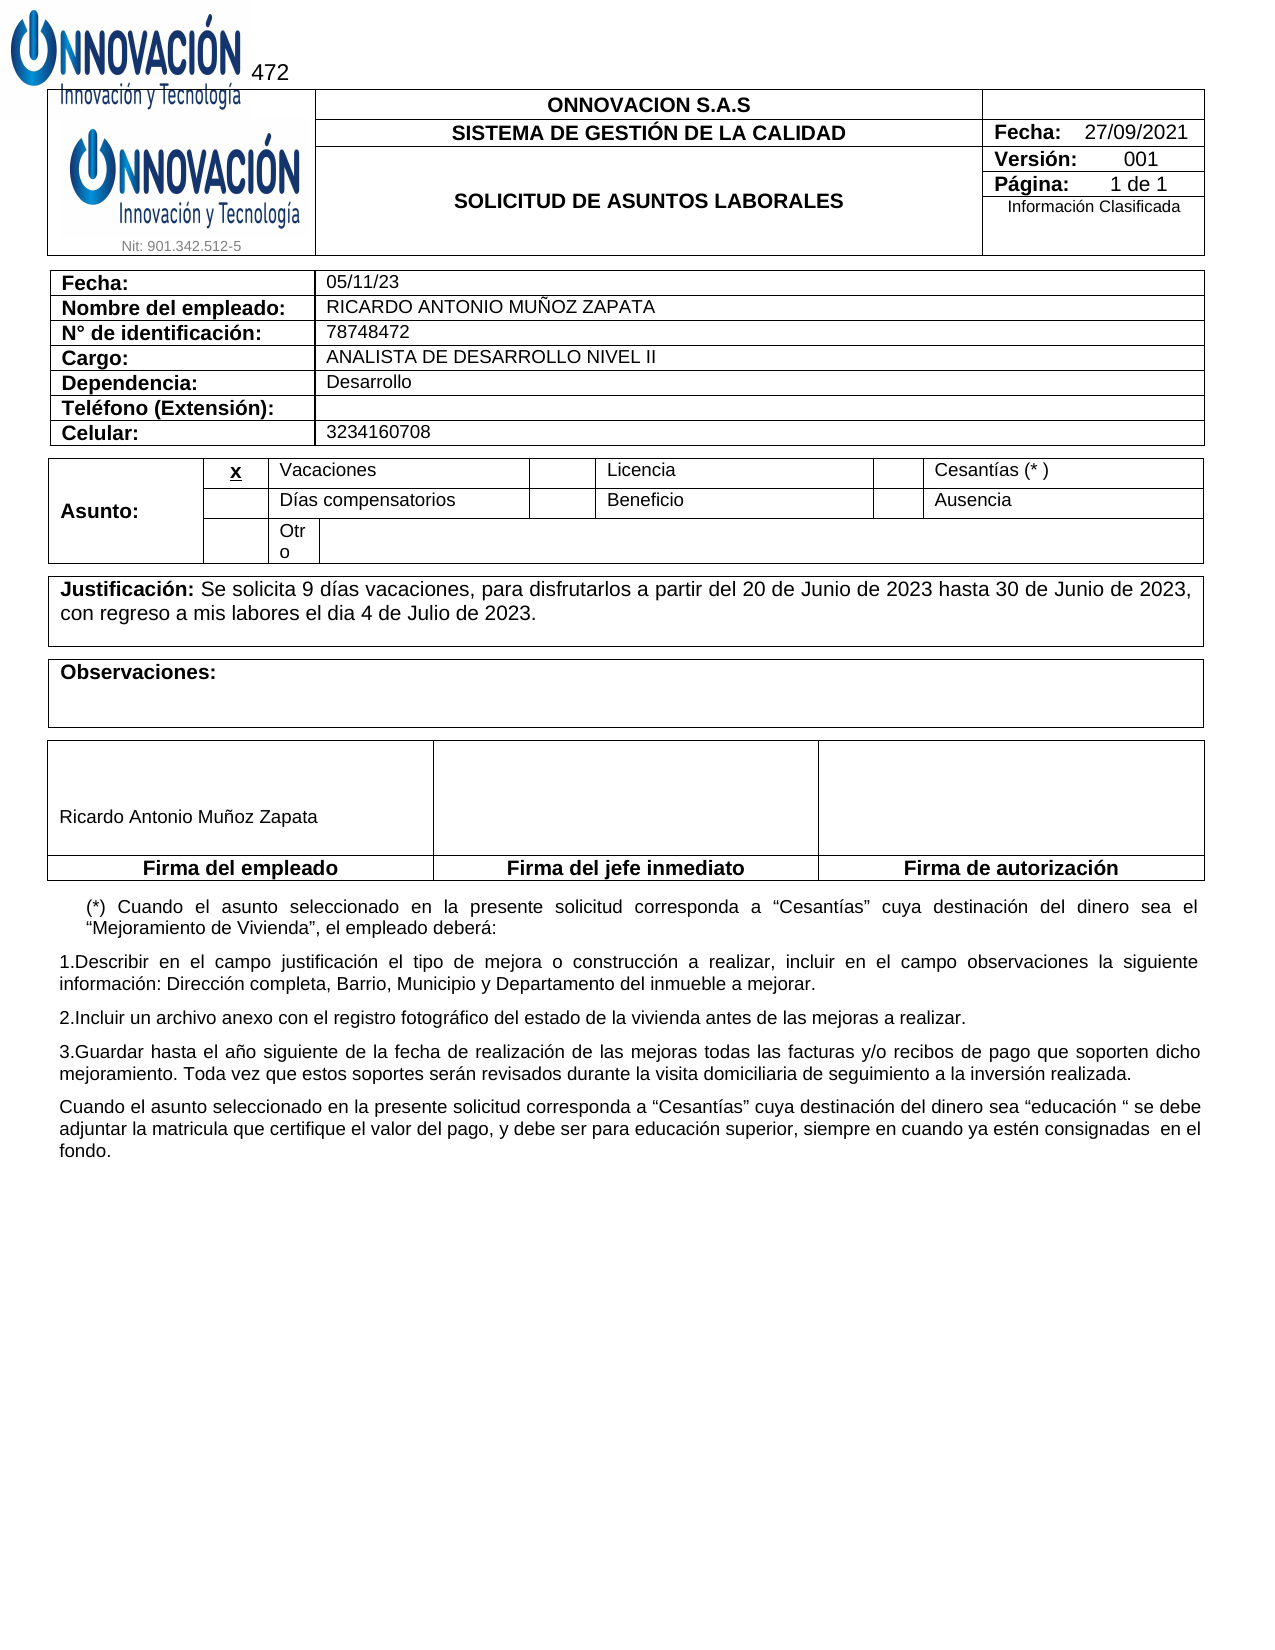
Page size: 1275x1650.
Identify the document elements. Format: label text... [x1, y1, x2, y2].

table_header Asunto: [49, 459, 203, 562]
table_cell [316, 396, 1204, 420]
table_cell [204, 519, 268, 562]
table_cell [320, 519, 1203, 562]
table_header Nit: 901.342.512-5 [48, 90, 315, 255]
table_header [434, 741, 818, 855]
table_cell SOLICITUD DE ASUNTOS LABORALES [316, 147, 982, 255]
table_header Observaciones: [49, 660, 1203, 727]
table_header x [204, 459, 268, 488]
table_cell RICARDO ANTONIO MUÑOZ ZAPATA [316, 296, 1204, 320]
table_cell Celular: [51, 421, 314, 445]
table_cell Cargo: [51, 346, 314, 370]
table_header [819, 741, 1204, 855]
table_cell ANALISTA DE DESARROLLO NIVEL II [316, 346, 1204, 370]
table_cell Desarrollo [316, 371, 1204, 395]
table_cell 3234160708 [316, 421, 1204, 445]
table_header 11/05/23 [316, 271, 1204, 295]
text (*) Cuando el asunto seleccionado en la presente solicitud corresponda a “Cesantías” cuya destinación del dinero sea el “Mejoramiento de Vivienda”, el empleado deberá: [86, 895, 1198, 938]
text 1.Describir en el campo justificación el tipo de mejora o construcción a realizar, incluir en el campo observaciones la siguiente información: Dirección completa, Barrio, Municipio y Departamento del inmueble a mejorar. [59, 951, 1200, 994]
table_header Justificación: Se solicita 9 días vacaciones, para disfrutarlos a partir del 20 de Junio de 2023 hasta 30 de Junio de 2023, con regreso a mis labores el dia 4 de Julio de 2023. [49, 577, 1203, 646]
table_cell Dependencia: [51, 371, 314, 395]
table_cell [204, 489, 268, 518]
picture [0, 0, 251, 119]
picture [48, 90, 310, 238]
table_header Vacaciones [269, 459, 529, 488]
table_cell Teléfono (Extensión): [51, 396, 314, 420]
table_header Licencia [596, 459, 873, 488]
table_cell Página: 1 de 1 [983, 172, 1204, 196]
table_header Cesantías (* ) [924, 459, 1203, 488]
table_cell 78748472 [316, 321, 1204, 345]
text Cuando el asunto seleccionado en la presente solicitud corresponda a “Cesantías” cuya destinación del dinero sea “educación “ se debe adjuntar la matricula que certifique el valor del pago, y debe ser para educación superior, siempre en cuando ya estén consignadas en el fondo. [59, 1096, 1202, 1161]
table_cell [530, 489, 595, 518]
table_cell Información Clasificada [983, 197, 1204, 255]
table_header Fecha: [51, 271, 314, 295]
text 2.Incluir un archivo anexo con el registro fotográfico del estado de la vivienda antes de las mejoras a realizar. [59, 1007, 1216, 1028]
table_cell Nombre del empleado: [51, 296, 314, 320]
table_header ONNOVACION S.A.S [316, 90, 982, 119]
table_cell Firma de autorización [819, 856, 1204, 880]
table_cell Días compensatorios [269, 489, 529, 518]
table_cell Firma del empleado [48, 856, 433, 880]
table_cell Versión: 001 [983, 147, 1204, 171]
text 472 [251, 59, 1216, 85]
table_header [983, 90, 1204, 119]
table_cell Ausencia [924, 489, 1203, 518]
table_cell N° de identificación: [51, 321, 314, 345]
table_header [530, 459, 595, 488]
table_cell Firma del jefe inmediato [434, 856, 818, 880]
table_header Ricardo Antonio Muñoz Zapata [48, 741, 433, 855]
text 3.Guardar hasta el año siguiente de la fecha de realización de las mejoras todas las facturas y/o recibos de pago que soporten dicho mejoramiento. Toda vez que estos soportes serán revisados durante la visita domiciliaria de seguimiento a la inversión realizada. [59, 1041, 1202, 1084]
table_cell SISTEMA DE GESTIÓN DE LA CALIDAD [316, 120, 982, 146]
table_cell [874, 489, 923, 518]
table_header [874, 459, 923, 488]
table_cell Fecha: 27/09/2021 [983, 120, 1204, 146]
table_cell Beneficio [596, 489, 873, 518]
table_cell Otro [269, 519, 319, 562]
